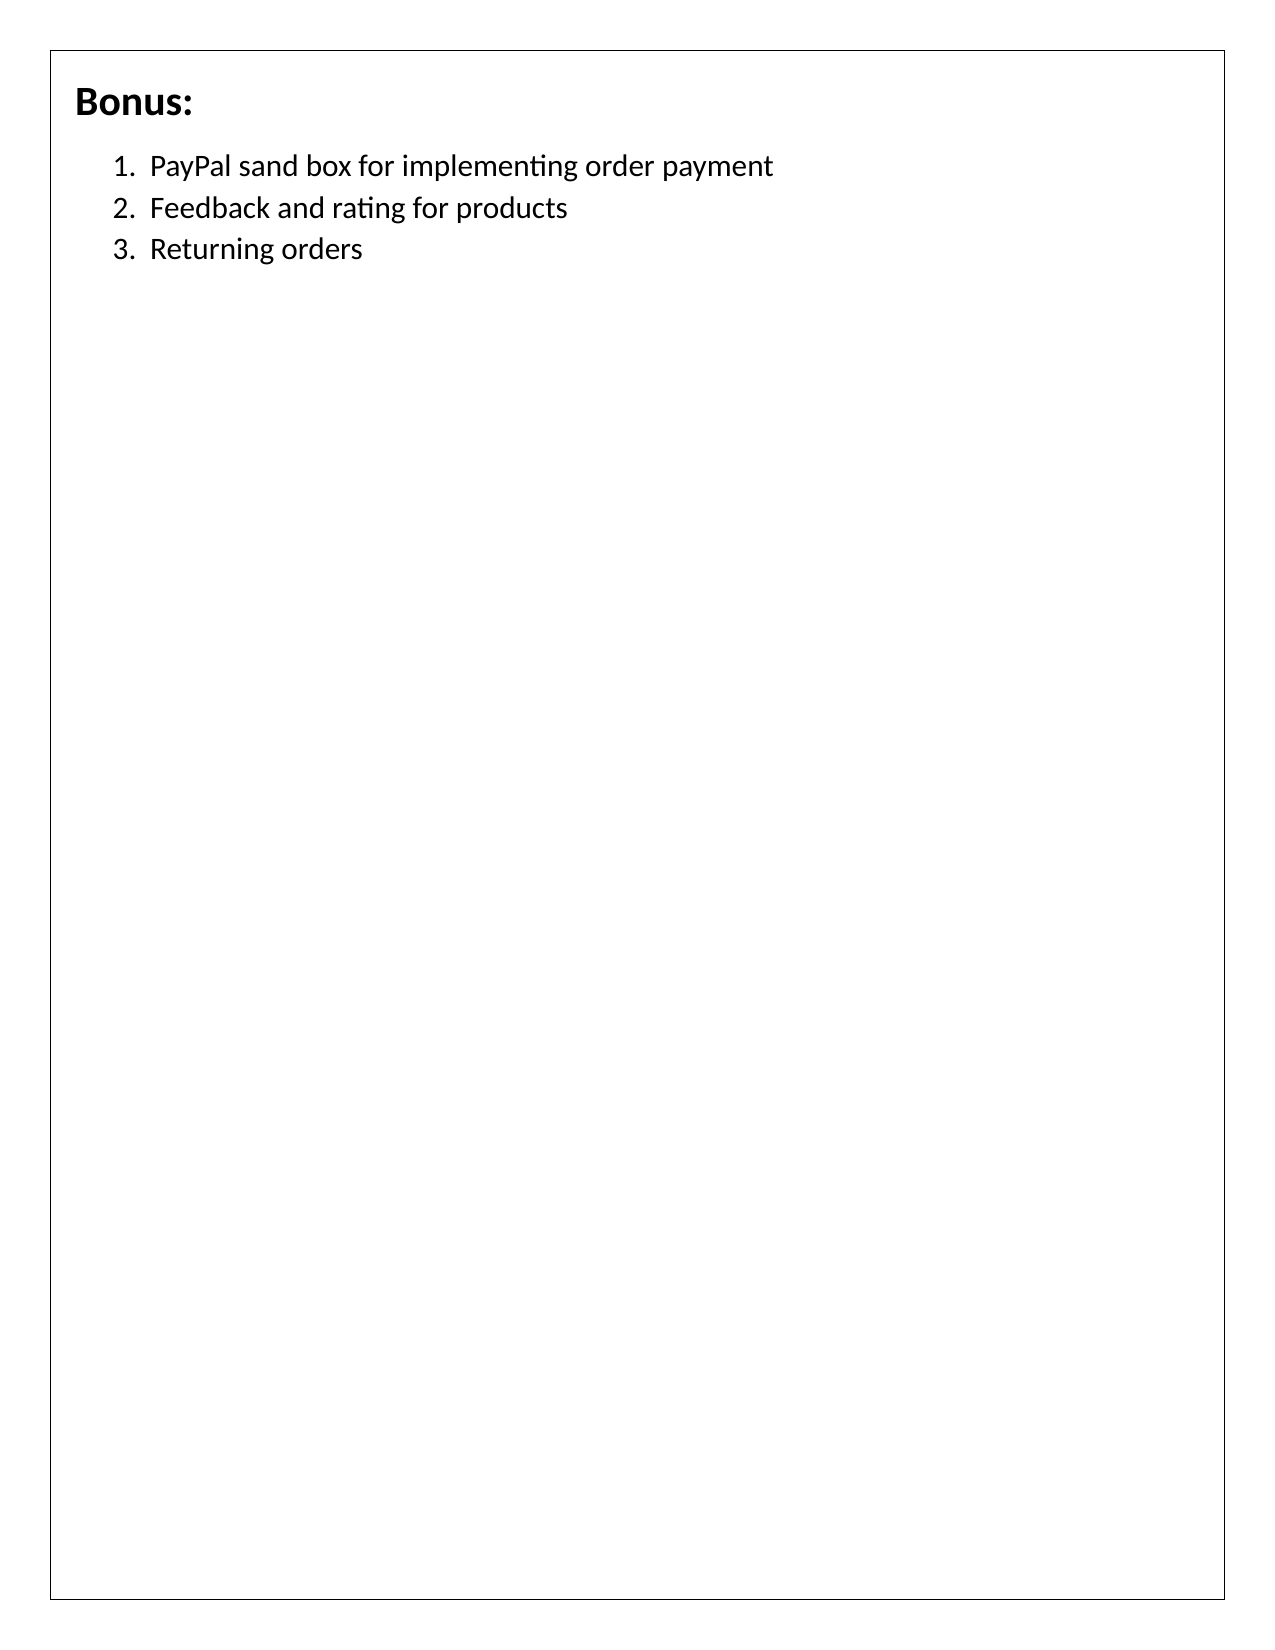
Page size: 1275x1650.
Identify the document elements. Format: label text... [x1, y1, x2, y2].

list Feedback and rating for products [112, 188, 1200, 226]
text Bonus: [75, 75, 1200, 126]
list Returning orders [112, 229, 1200, 267]
list PayPal sand box for implementing order payment [112, 147, 1200, 185]
